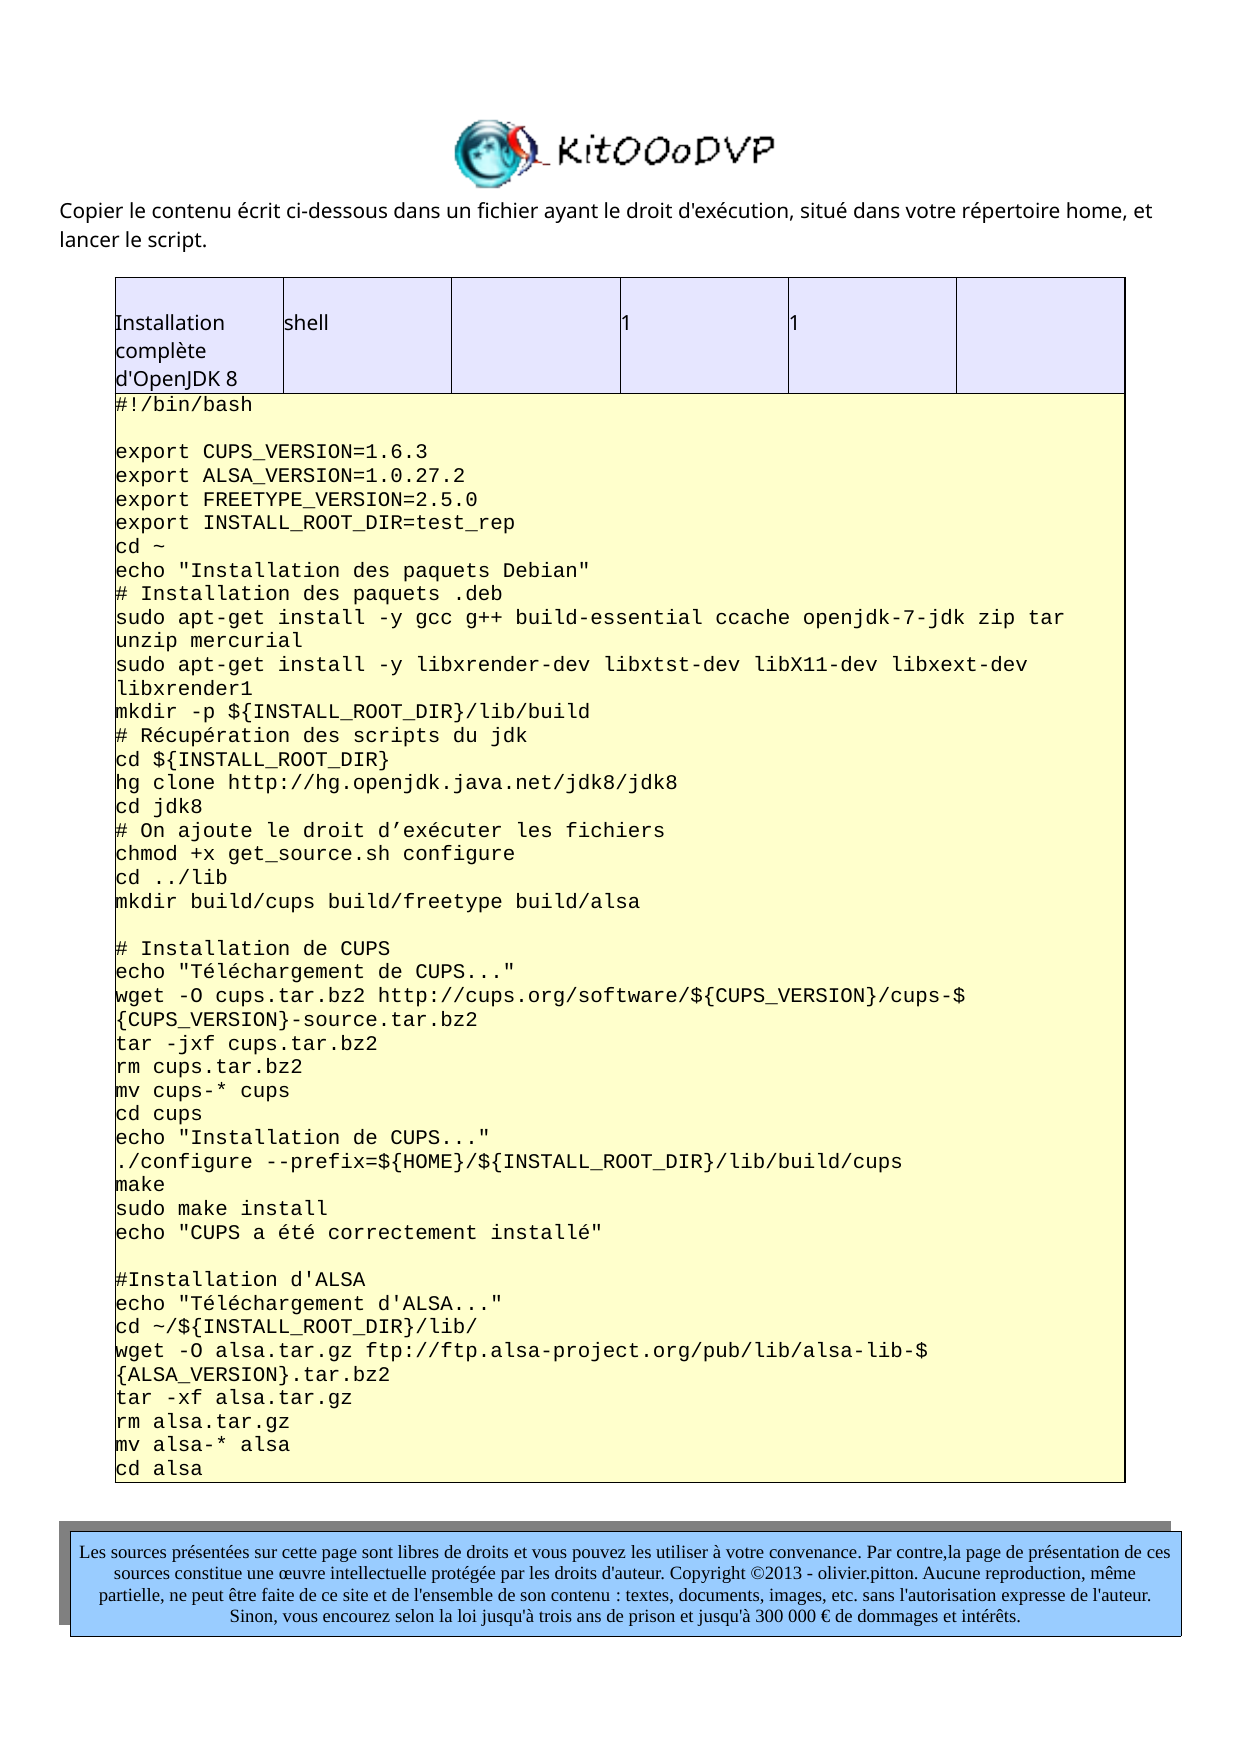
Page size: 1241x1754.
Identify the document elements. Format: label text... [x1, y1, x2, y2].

text Copier le contenu écrit ci-dessous dans un fichier ayant le droit d'exécution, situé dans votre répertoire home, et lancer le script. [59, 196, 1181, 253]
table_header [452, 278, 620, 393]
picture [453, 118, 781, 191]
table_header shell [284, 278, 451, 393]
table_header 1 [621, 278, 788, 393]
table_header 1 [789, 278, 956, 393]
table_header Installation complète d'OpenJDK 8 [116, 278, 283, 393]
table_header [957, 278, 1124, 393]
